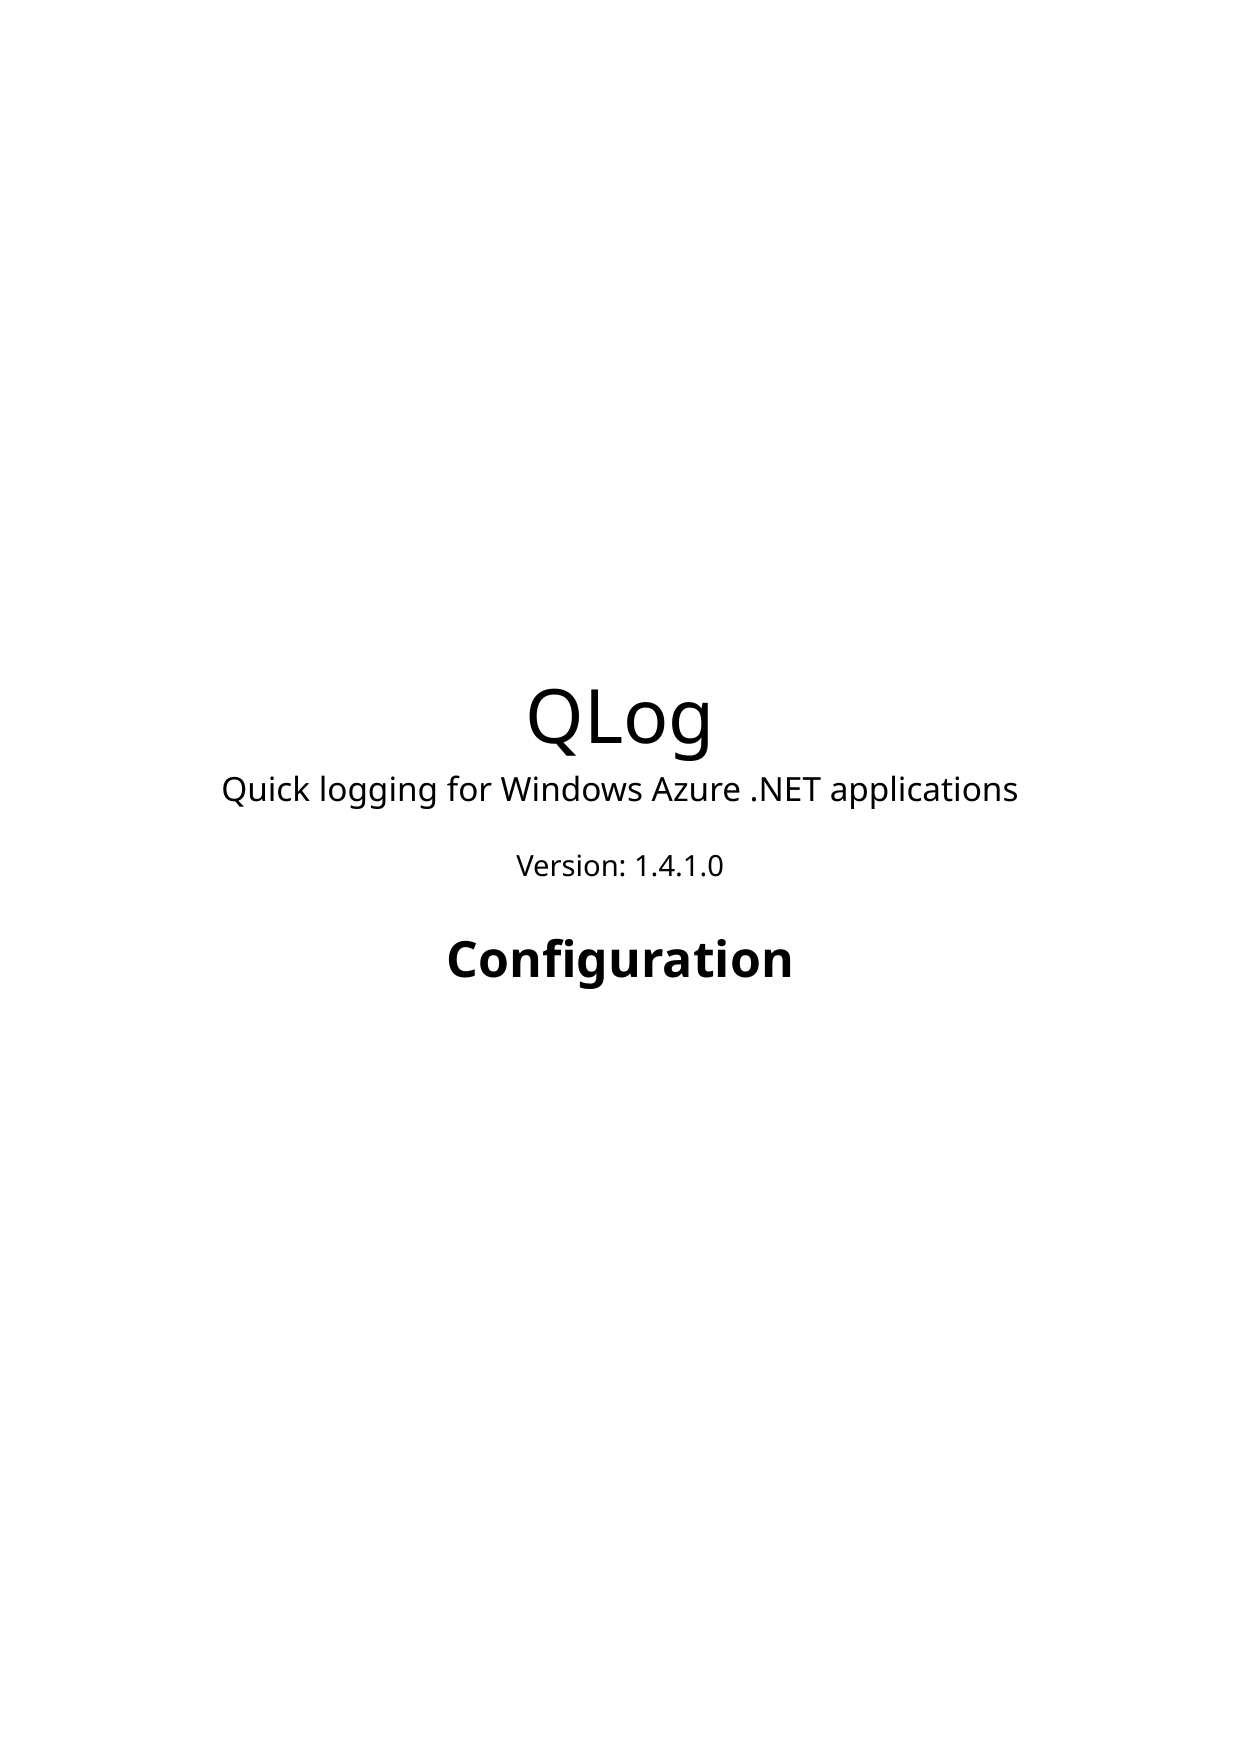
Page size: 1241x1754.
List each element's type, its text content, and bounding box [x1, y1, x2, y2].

text Version: 1.4.1.0 [118, 845, 1122, 884]
text Configuration [118, 924, 1122, 992]
text Quick logging for Windows Azure .NET applications [118, 765, 1122, 811]
text QLog [118, 663, 1122, 765]
